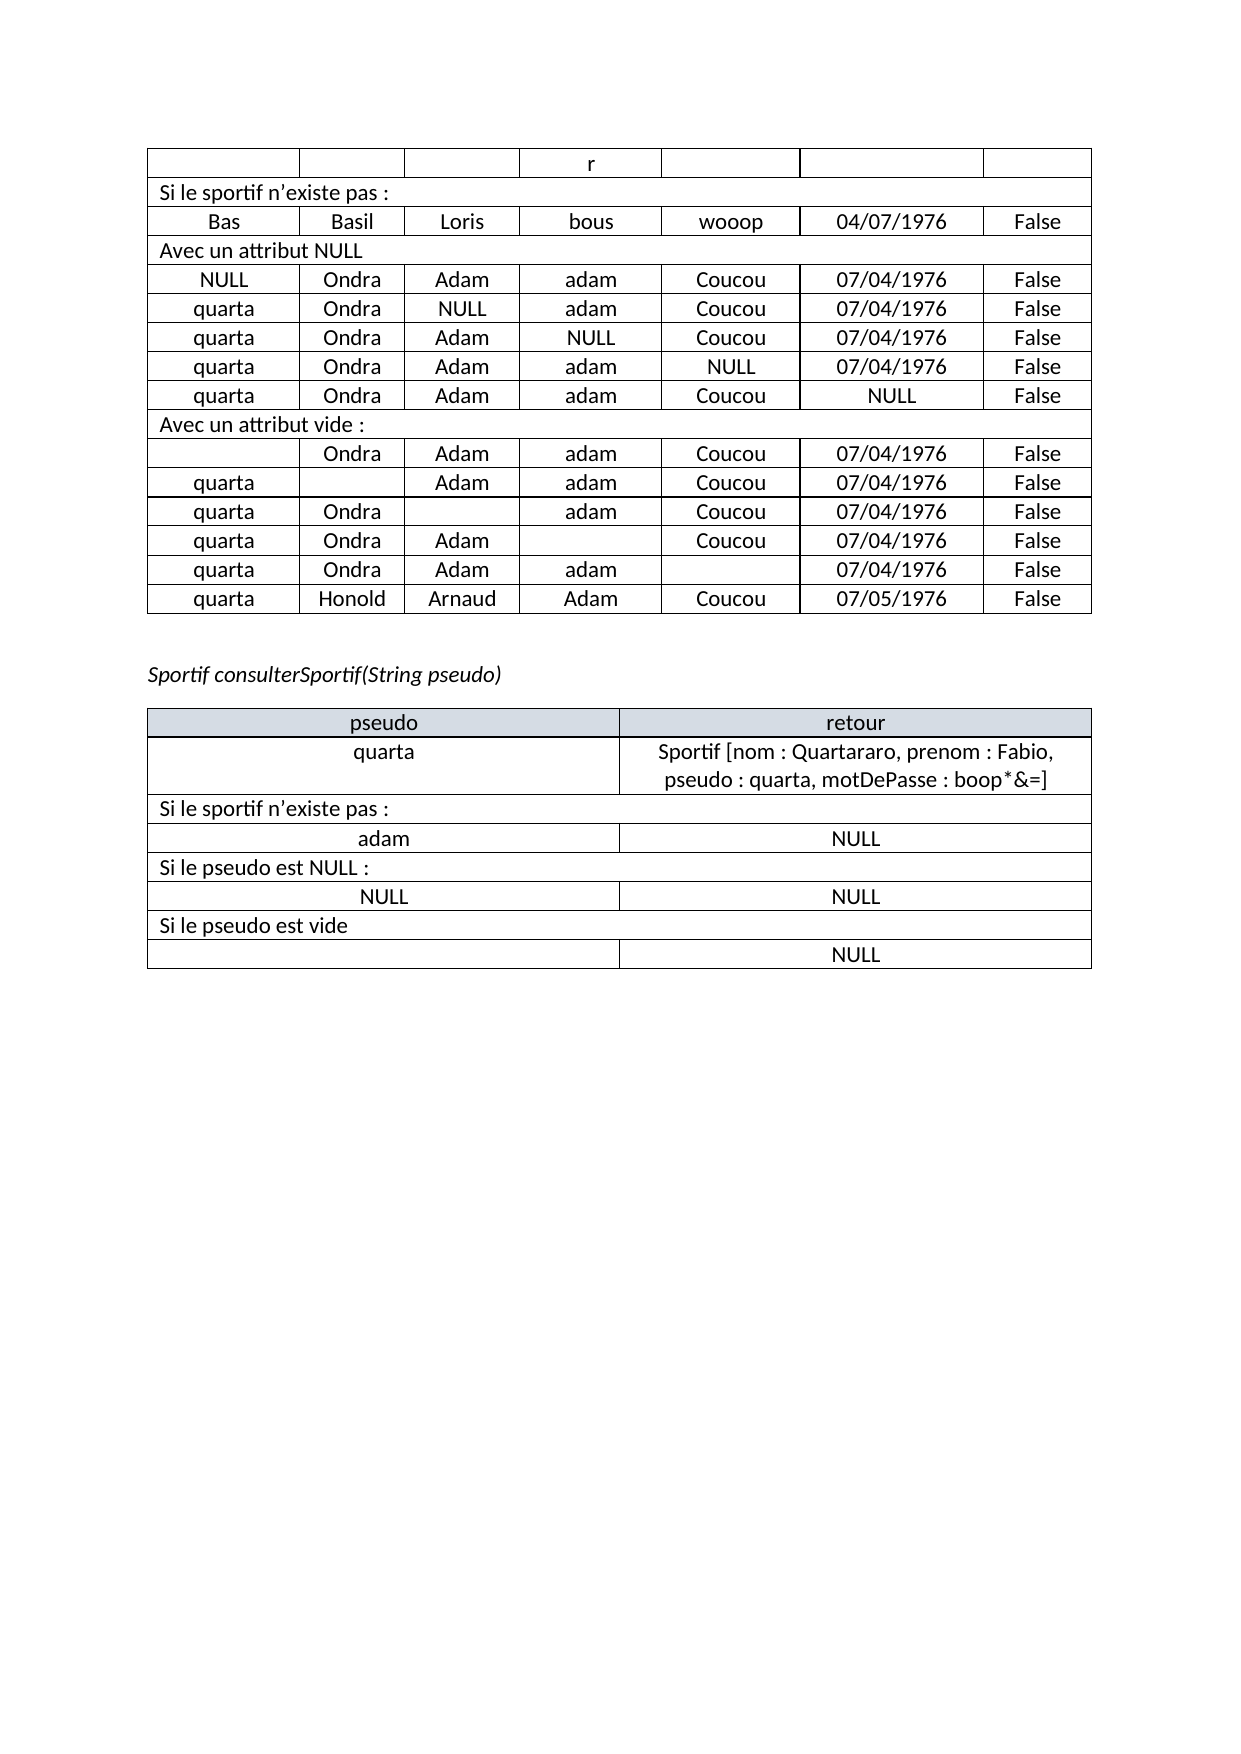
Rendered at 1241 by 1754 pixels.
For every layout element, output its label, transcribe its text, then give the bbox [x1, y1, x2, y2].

table_cell quarta [148, 468, 299, 496]
table_cell quarta [148, 294, 299, 322]
table_cell Basil [300, 207, 404, 235]
table_cell 07/04/1976 [801, 265, 983, 293]
text Sportif consulterSportif(String pseudo) [148, 661, 1093, 688]
table_cell adam [520, 556, 661, 583]
table_cell [300, 149, 404, 177]
table_cell Loris [405, 207, 519, 235]
table_cell NULL [148, 265, 299, 293]
table_cell NULL [620, 824, 1091, 852]
table_cell Coucou [662, 323, 799, 351]
table_cell adam [520, 265, 661, 293]
table_cell adam [520, 498, 661, 525]
table_cell Adam [405, 381, 519, 409]
table_cell Coucou [662, 439, 799, 467]
table_cell False [984, 498, 1091, 525]
table_cell Ondra [300, 294, 404, 322]
table_header pseudo [148, 709, 619, 736]
table_cell NULL [801, 381, 983, 409]
table_cell 07/04/1976 [801, 498, 983, 525]
table_cell Ondra [300, 556, 404, 583]
table_cell 07/04/1976 [801, 323, 983, 351]
table_cell False [984, 439, 1091, 467]
table_cell NULL [405, 294, 519, 322]
table_cell Avec un attribut NULL [148, 236, 1091, 264]
table_cell Adam [520, 585, 661, 613]
table_cell 04/07/1976 [801, 207, 983, 235]
table_cell Adam [405, 468, 519, 496]
table_cell Coucou [662, 294, 799, 322]
table_cell Avec un attribut vide : [148, 410, 1091, 438]
table_cell Si le pseudo est vide [148, 911, 1091, 939]
table_cell quarta [148, 352, 299, 380]
table_cell adam [520, 352, 661, 380]
table_cell Adam [405, 526, 519, 554]
table_cell 07/04/1976 [801, 352, 983, 380]
table_cell Si le sportif n’existe pas : [148, 178, 1091, 206]
table_cell False [984, 352, 1091, 380]
table_cell False [984, 323, 1091, 351]
table_cell Ondra [300, 352, 404, 380]
table_cell quarta [148, 381, 299, 409]
table_cell quarta [148, 556, 299, 583]
table_cell Coucou [662, 526, 799, 554]
table_cell Ondra [300, 265, 404, 293]
table_cell Sportif [nom : Quartararo, prenom : Fabio, pseudo : quarta, motDePasse : boop*&=] [620, 738, 1091, 793]
table_cell 07/04/1976 [801, 468, 983, 496]
table_cell Coucou [662, 381, 799, 409]
table_cell quarta [148, 323, 299, 351]
table_cell Coucou [662, 468, 799, 496]
table_cell NULL [520, 323, 661, 351]
table_cell adam [520, 381, 661, 409]
table_cell [662, 556, 799, 583]
table_cell False [984, 468, 1091, 496]
table_cell Honold [300, 585, 404, 613]
table_cell Bas [148, 207, 299, 235]
table_cell quarta [148, 738, 619, 793]
table_cell 07/05/1976 [801, 585, 983, 613]
table_cell NULL [662, 352, 799, 380]
table_cell Ondra [300, 323, 404, 351]
table_cell [405, 149, 519, 177]
table_cell Adam [405, 556, 519, 583]
table_cell Si le pseudo est NULL : [148, 853, 1091, 881]
table_cell quarta [148, 498, 299, 525]
table_cell 07/04/1976 [801, 294, 983, 322]
table_cell [148, 940, 619, 968]
table_header retour [620, 709, 1091, 736]
table_cell False [984, 207, 1091, 235]
table_cell [405, 498, 519, 525]
table_cell Adam [405, 265, 519, 293]
table_cell adam [520, 294, 661, 322]
table_cell r [520, 149, 661, 177]
table_cell Si le sportif n’existe pas : [148, 795, 1091, 823]
table_cell False [984, 526, 1091, 554]
table_cell Coucou [662, 265, 799, 293]
table_cell adam [148, 824, 619, 852]
table_cell [662, 149, 799, 177]
table_cell 07/04/1976 [801, 439, 983, 467]
table_cell [520, 526, 661, 554]
table_cell Ondra [300, 526, 404, 554]
table_cell [300, 468, 404, 496]
table_cell NULL [148, 882, 619, 910]
table_cell NULL [620, 882, 1091, 910]
table_cell False [984, 585, 1091, 613]
table_cell quarta [148, 585, 299, 613]
table_cell quarta [148, 526, 299, 554]
table_cell [801, 149, 983, 177]
table_cell adam [520, 439, 661, 467]
table_cell Ondra [300, 381, 404, 409]
table_cell False [984, 381, 1091, 409]
table_cell Adam [405, 439, 519, 467]
table_cell False [984, 265, 1091, 293]
table_cell Adam [405, 352, 519, 380]
table_cell wooop [662, 207, 799, 235]
table_cell NULL [620, 940, 1091, 968]
table_cell adam [520, 468, 661, 496]
table_cell [984, 149, 1091, 177]
table_cell 07/04/1976 [801, 556, 983, 583]
table_cell False [984, 294, 1091, 322]
table_cell Coucou [662, 585, 799, 613]
table_cell [148, 149, 299, 177]
table_cell 07/04/1976 [801, 526, 983, 554]
table_cell False [984, 556, 1091, 583]
table_cell [148, 439, 299, 467]
table_cell Adam [405, 323, 519, 351]
table_cell Ondra [300, 439, 404, 467]
table_cell Arnaud [405, 585, 519, 613]
table_cell bous [520, 207, 661, 235]
table_cell Ondra [300, 498, 404, 525]
table_cell Coucou [662, 498, 799, 525]
